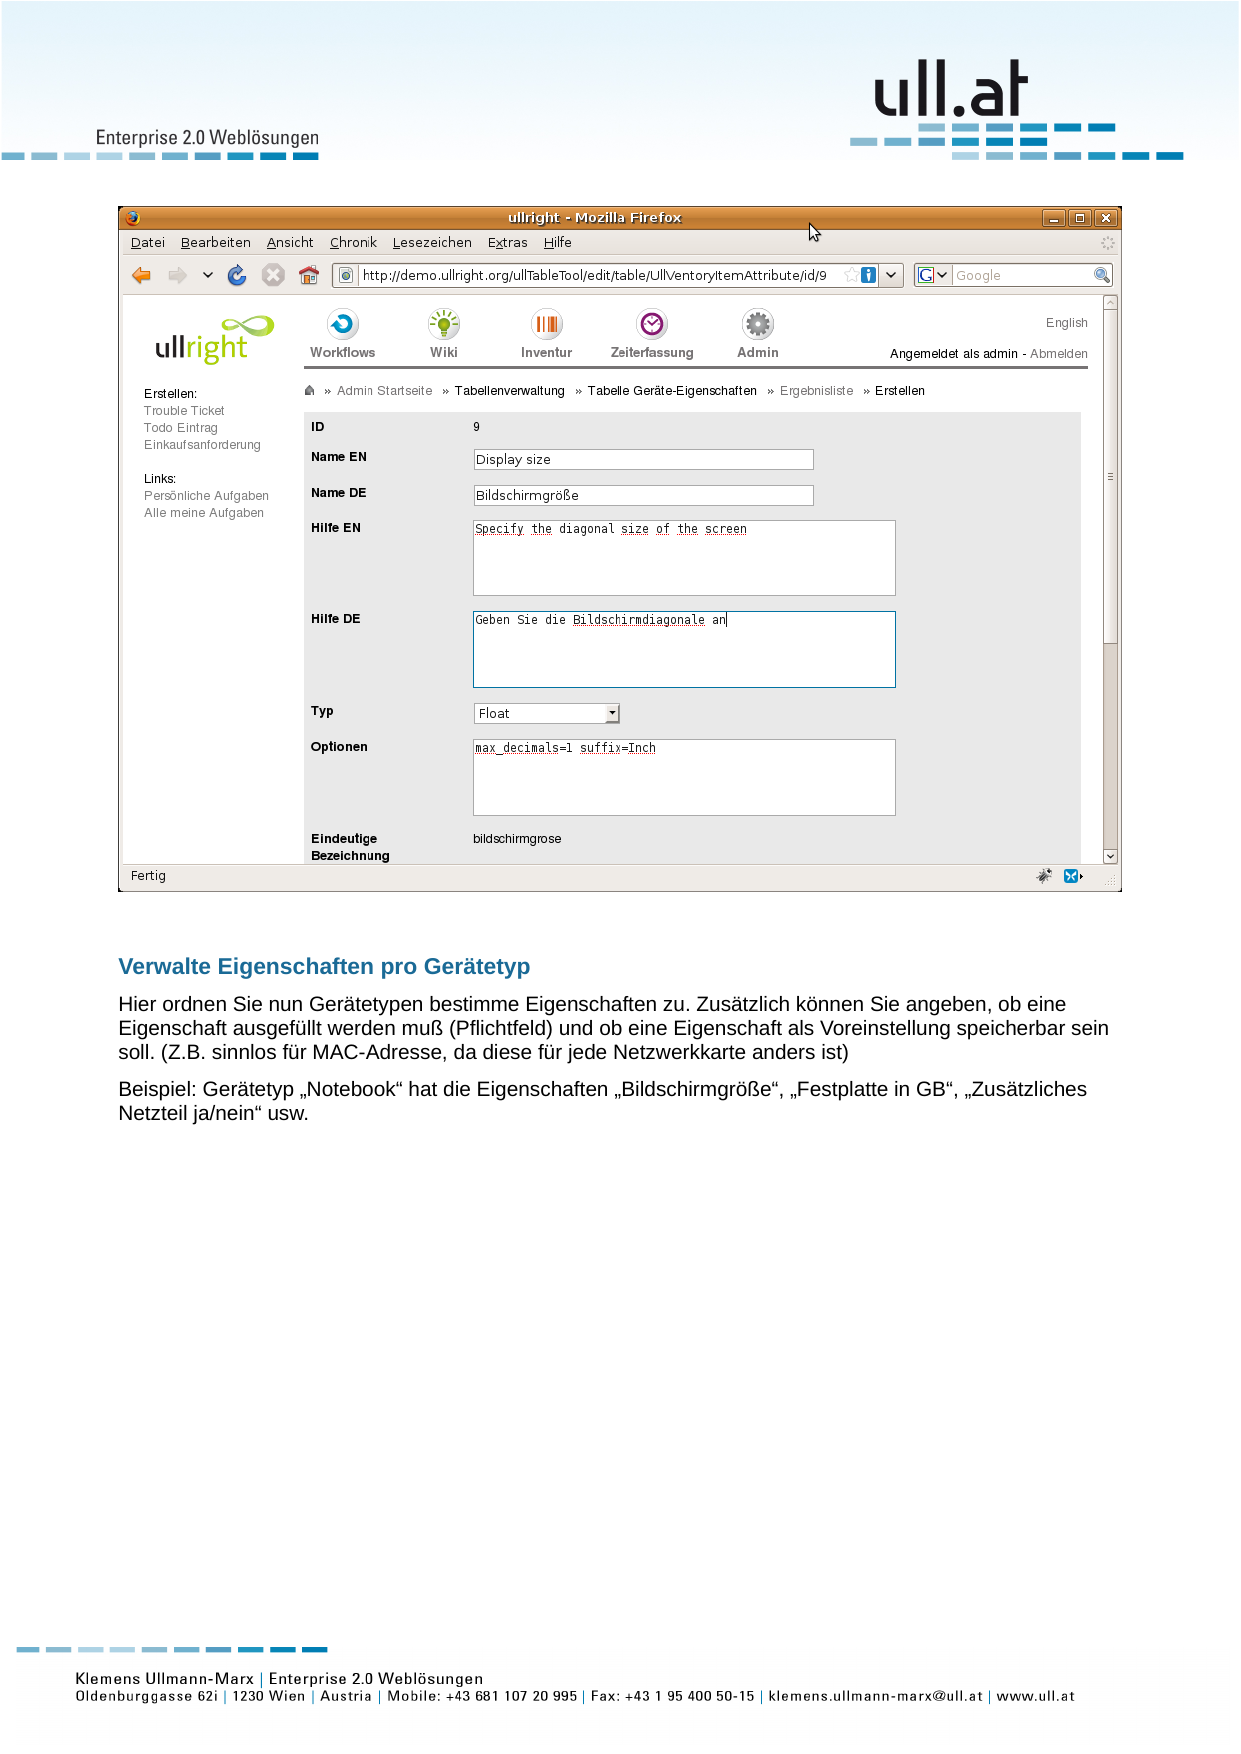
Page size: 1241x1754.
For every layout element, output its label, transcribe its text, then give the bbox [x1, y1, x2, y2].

picture [16, 1647, 1230, 1745]
text Beispiel: Gerätetyp „Notebook“ hat die Eigenschaften „Bildschirmgröße“, „Festplatte in GB“, „Zusätzliches Netzteil ja/nein“ usw. [118, 1077, 1122, 1124]
picture [1, 1, 1239, 160]
picture [118, 206, 1122, 892]
text Hier ordnen Sie nun Gerätetypen bestimme Eigenschaften zu. Zusätzlich können Sie angeben, ob eine Eigenschaft ausgefüllt werden muß (Pflichtfeld) und ob eine Eigenschaft als Voreinstellung speicherbar sein soll. (Z.B. sinnlos für MAC-Adresse, da diese für jede Netzwerkkarte anders ist) [118, 992, 1122, 1064]
subtitle Verwalte Eigenschaften pro Gerätetyp [118, 953, 1122, 980]
